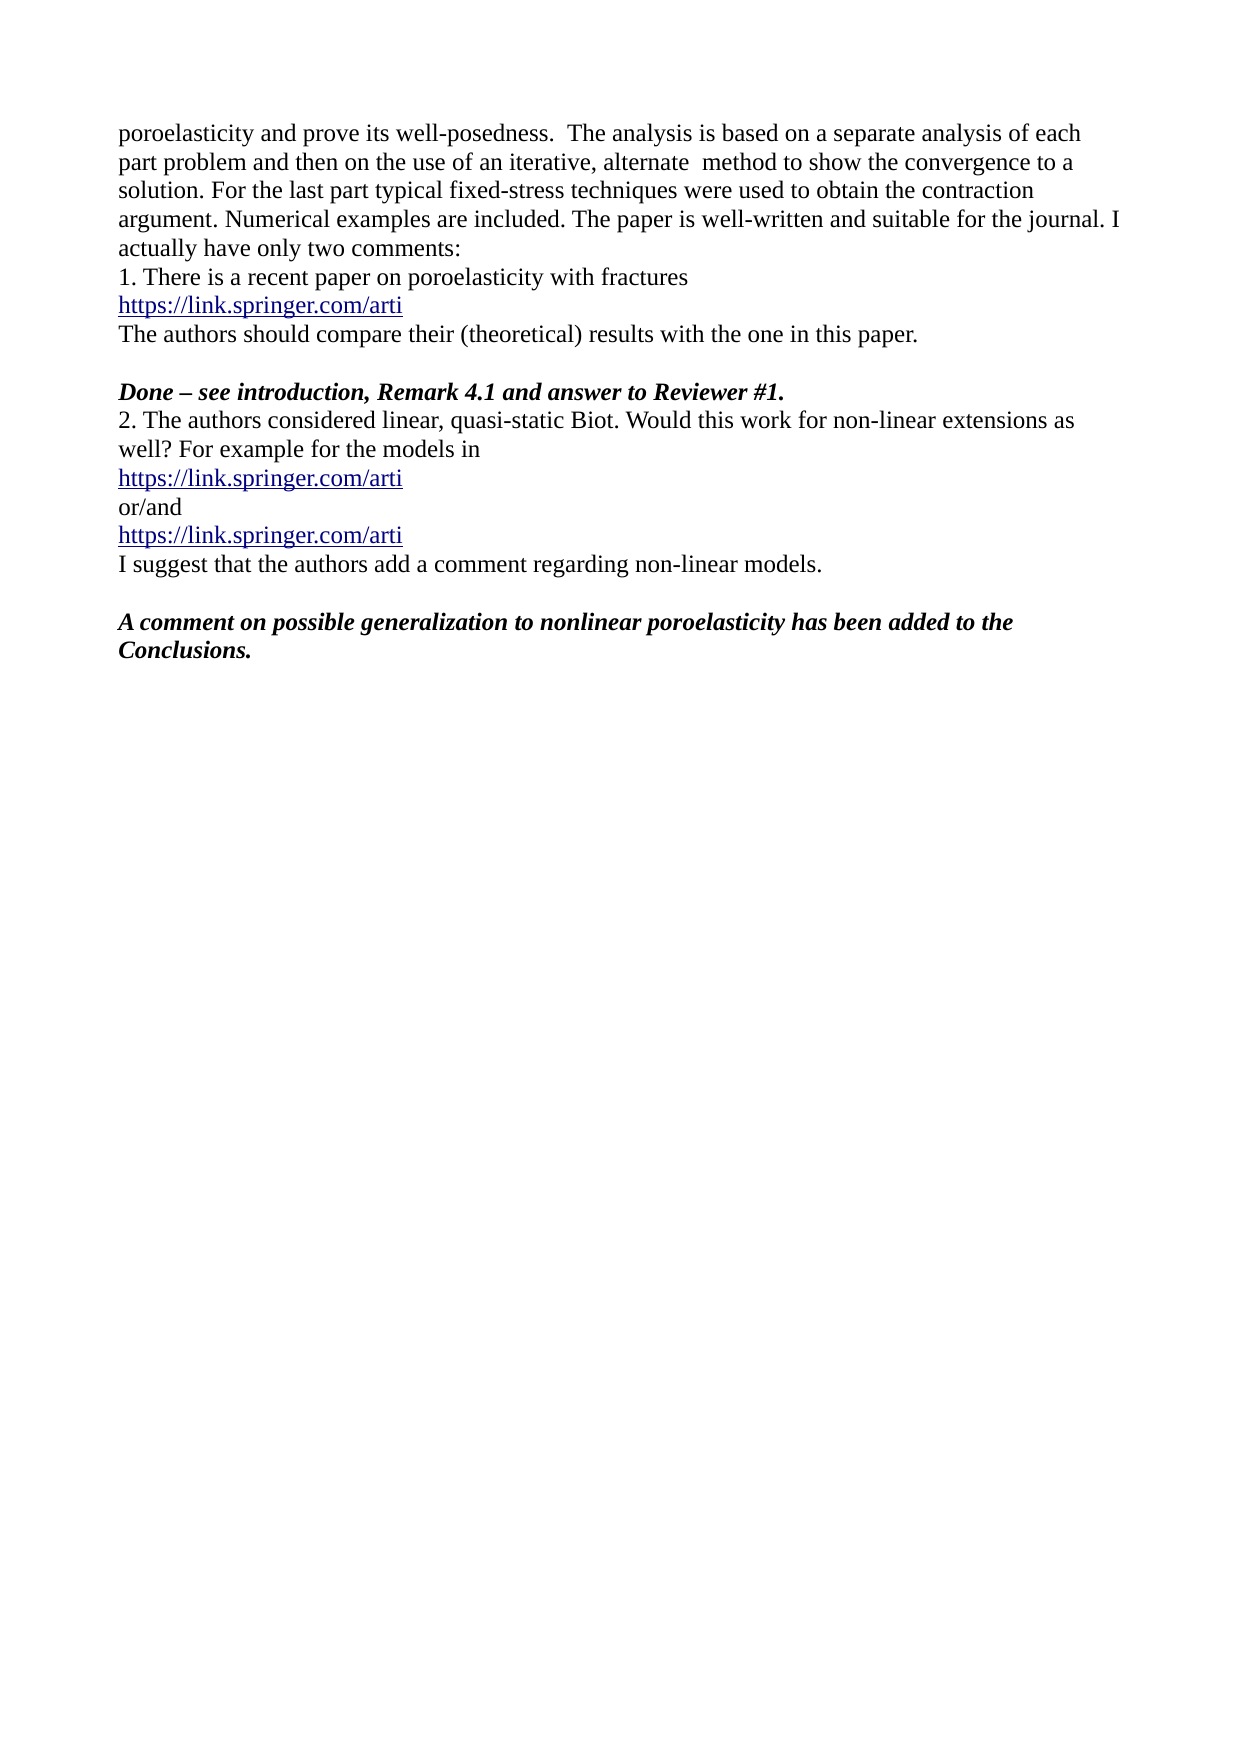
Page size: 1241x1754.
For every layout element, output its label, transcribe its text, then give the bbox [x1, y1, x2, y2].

text Done – see introduction, Remark 4.1 and answer to Reviewer #1. [118, 377, 1122, 406]
text 2. The authors considered linear, quasi-static Biot. Would this work for non-linear extensions as well? For example for the models in https://link.springer.com/arti or/and https://link.springer.com/arti I suggest that the authors add a comment regarding non-linear models. [118, 406, 1122, 578]
text A comment on possible generalization to nonlinear poroelasticity has been added to the Conclusions. [118, 607, 1122, 664]
text poroelasticity and prove its well-posedness. The analysis is based on a separate analysis of each part problem and then on the use of an iterative, alternate method to show the convergence to a solution. For the last part typical fixed-stress techniques were used to obtain the contraction argument. Numerical examples are included. The paper is well-written and suitable for the journal. I actually have only two comments: 1. There is a recent paper on poroelasticity with fractures https://link.springer.com/arti The authors should compare their (theoretical) results with the one in this paper. [118, 118, 1122, 377]
